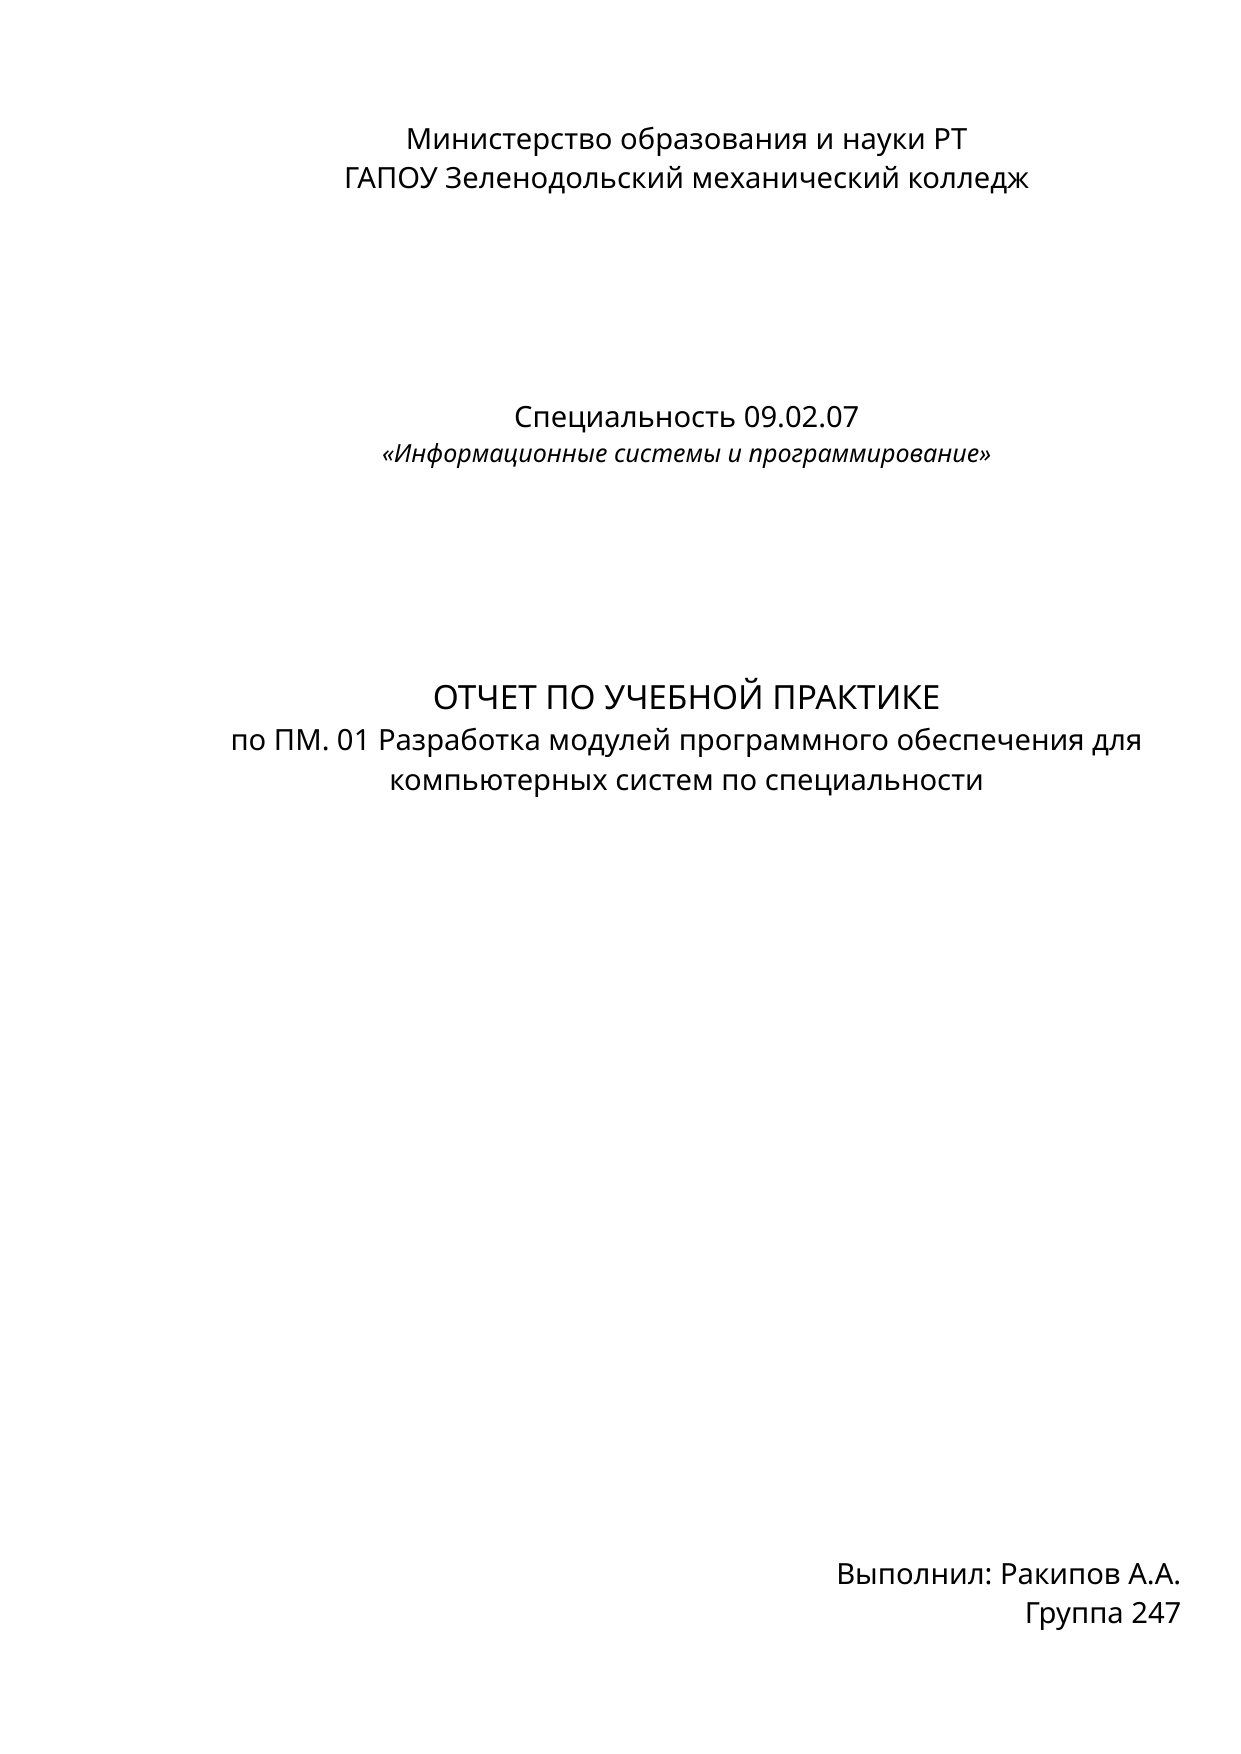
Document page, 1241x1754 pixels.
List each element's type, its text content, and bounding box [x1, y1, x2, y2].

text ГАПОУ Зеленодольский механический колледж [118, 158, 1181, 197]
text Специальность 09.02.07 [118, 396, 1181, 436]
text Выполнил: Ракипов А.А. [118, 1553, 1181, 1593]
text ОТЧЕТ ПО УЧЕБНОЙ ПРАКТИКЕ [118, 674, 1181, 719]
text компьютерных систем по специальности [118, 759, 1181, 799]
text Министерство образования и науки РТ [118, 118, 1181, 158]
text «Информационные системы и программирование» [118, 436, 1181, 470]
text по ПМ. 01 Разработка модулей программного обеспечения для [118, 719, 1181, 759]
text Группа 247 [118, 1593, 1181, 1632]
